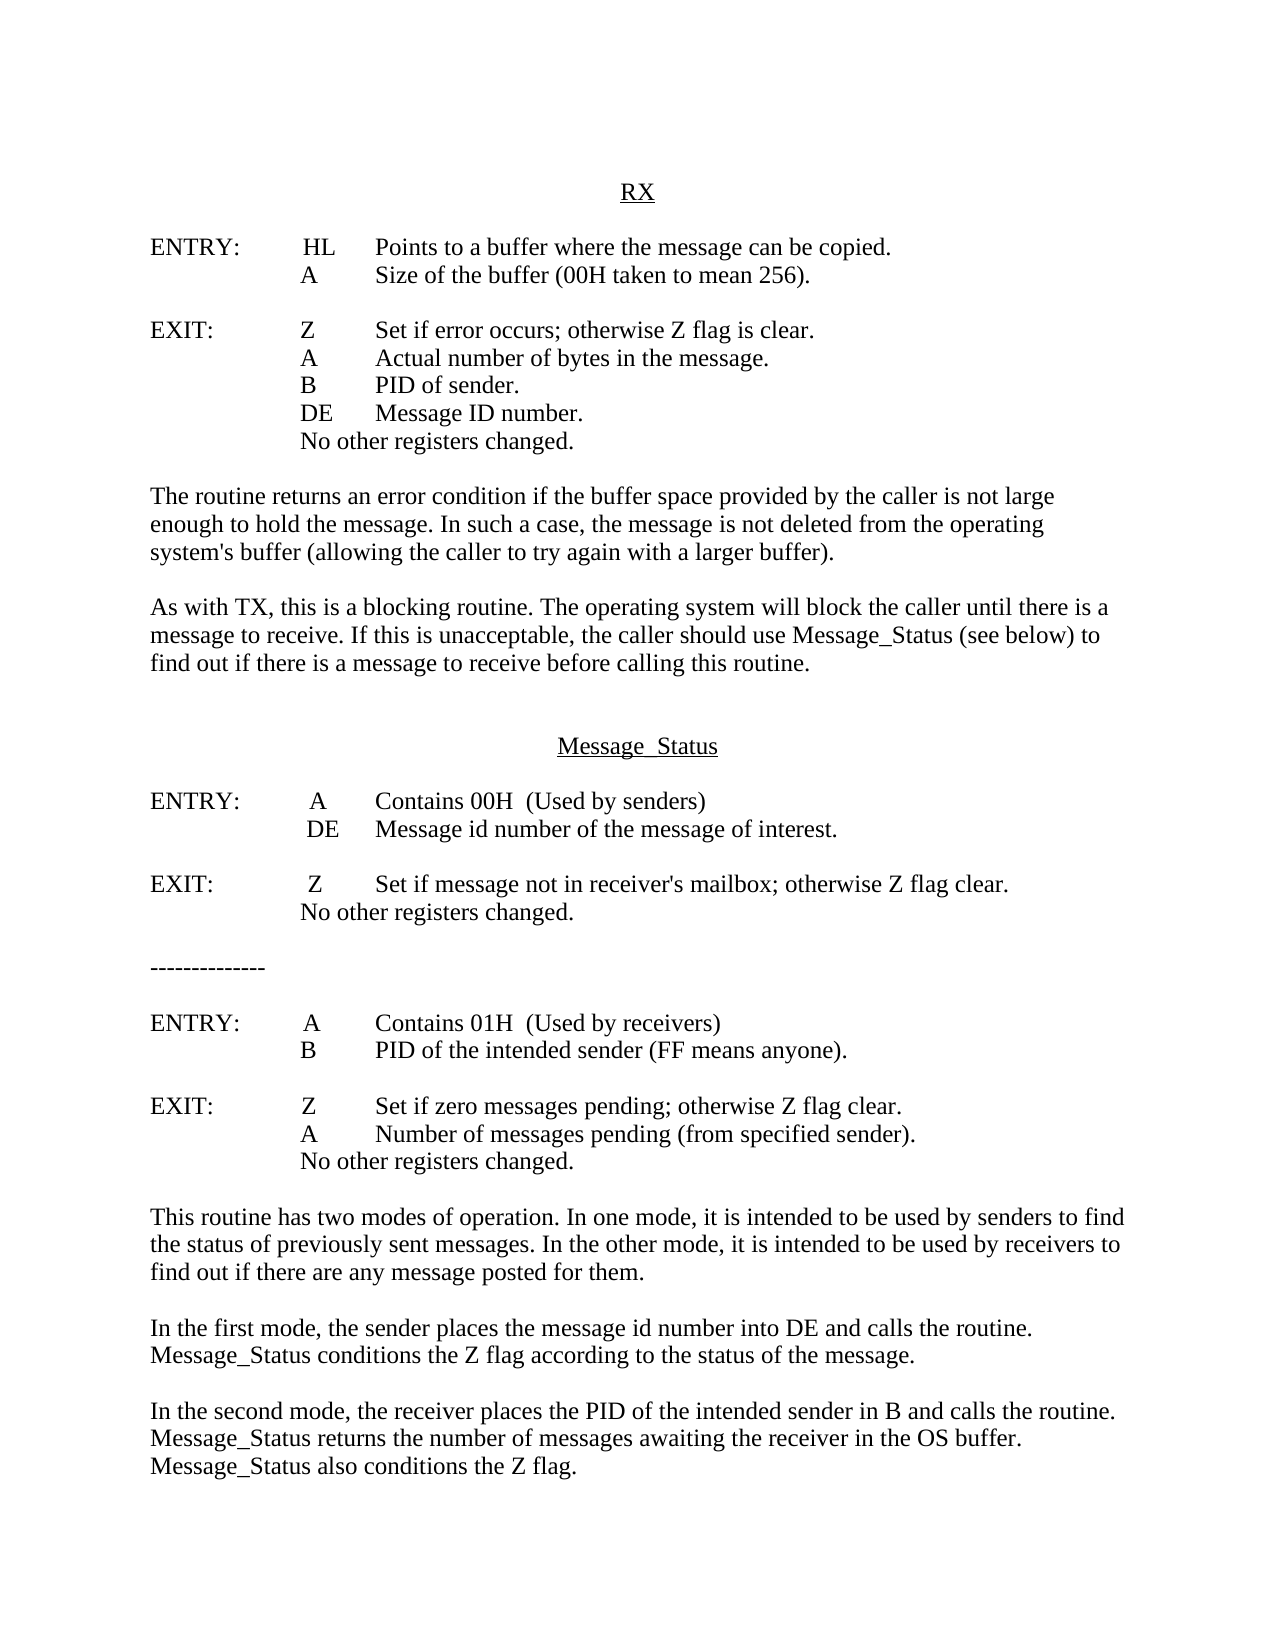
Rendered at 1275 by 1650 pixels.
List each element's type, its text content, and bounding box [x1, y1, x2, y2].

text A Number of messages pending (from specified sender). [150, 1120, 1125, 1147]
text RX [150, 178, 1125, 205]
text In the first mode, the sender places the message id number into DE and calls the routine. Message_Status conditions the Z flag according to the status of the message. [150, 1314, 1125, 1369]
text EXIT: Z Set if message not in receiver's mailbox; otherwise Z flag clear. [150, 870, 1125, 898]
text Message_Status [150, 732, 1125, 759]
text In the second mode, the receiver places the PID of the intended sender in B and calls the routine. Message_Status returns the number of messages awaiting the receiver in the OS buffer. Message_Status also conditions the Z flag. [150, 1397, 1125, 1480]
text B PID of sender. [150, 372, 1125, 399]
text DE Message ID number. [150, 399, 1125, 427]
text DE Message id number of the message of interest. [150, 815, 1125, 843]
text ENTRY: A Contains 01H (Used by receivers) [150, 1009, 1125, 1037]
text The routine returns an error condition if the buffer space provided by the caller is not large enough to hold the message. In such a case, the message is not deleted from the operating system's buffer (allowing the caller to try again with a larger buffer). [150, 482, 1125, 566]
text This routine has two modes of operation. In one mode, it is intended to be used by senders to find the status of previously sent messages. In the other mode, it is intended to be used by receivers to find out if there are any message posted for them. [150, 1203, 1125, 1286]
text ENTRY: HL Points to a buffer where the message can be copied. [150, 233, 1125, 261]
text -------------- [150, 953, 1125, 981]
text EXIT: Z Set if error occurs; otherwise Z flag is clear. [150, 316, 1125, 344]
text No other registers changed. [150, 1147, 1125, 1175]
text ENTRY: A Contains 00H (Used by senders) [150, 787, 1125, 815]
text B PID of the intended sender (FF means anyone). [150, 1037, 1125, 1064]
text EXIT: Z Set if zero messages pending; otherwise Z flag clear. [150, 1092, 1125, 1120]
text A Actual number of bytes in the message. [150, 344, 1125, 372]
text No other registers changed. [150, 898, 1125, 926]
text As with TX, this is a blocking routine. The operating system will block the caller until there is a message to receive. If this is unacceptable, the caller should use Message_Status (see below) to find out if there is a message to receive before calling this routine. [150, 593, 1125, 676]
text No other registers changed. [150, 427, 1125, 455]
text A Size of the buffer (00H taken to mean 256). [150, 261, 1125, 288]
